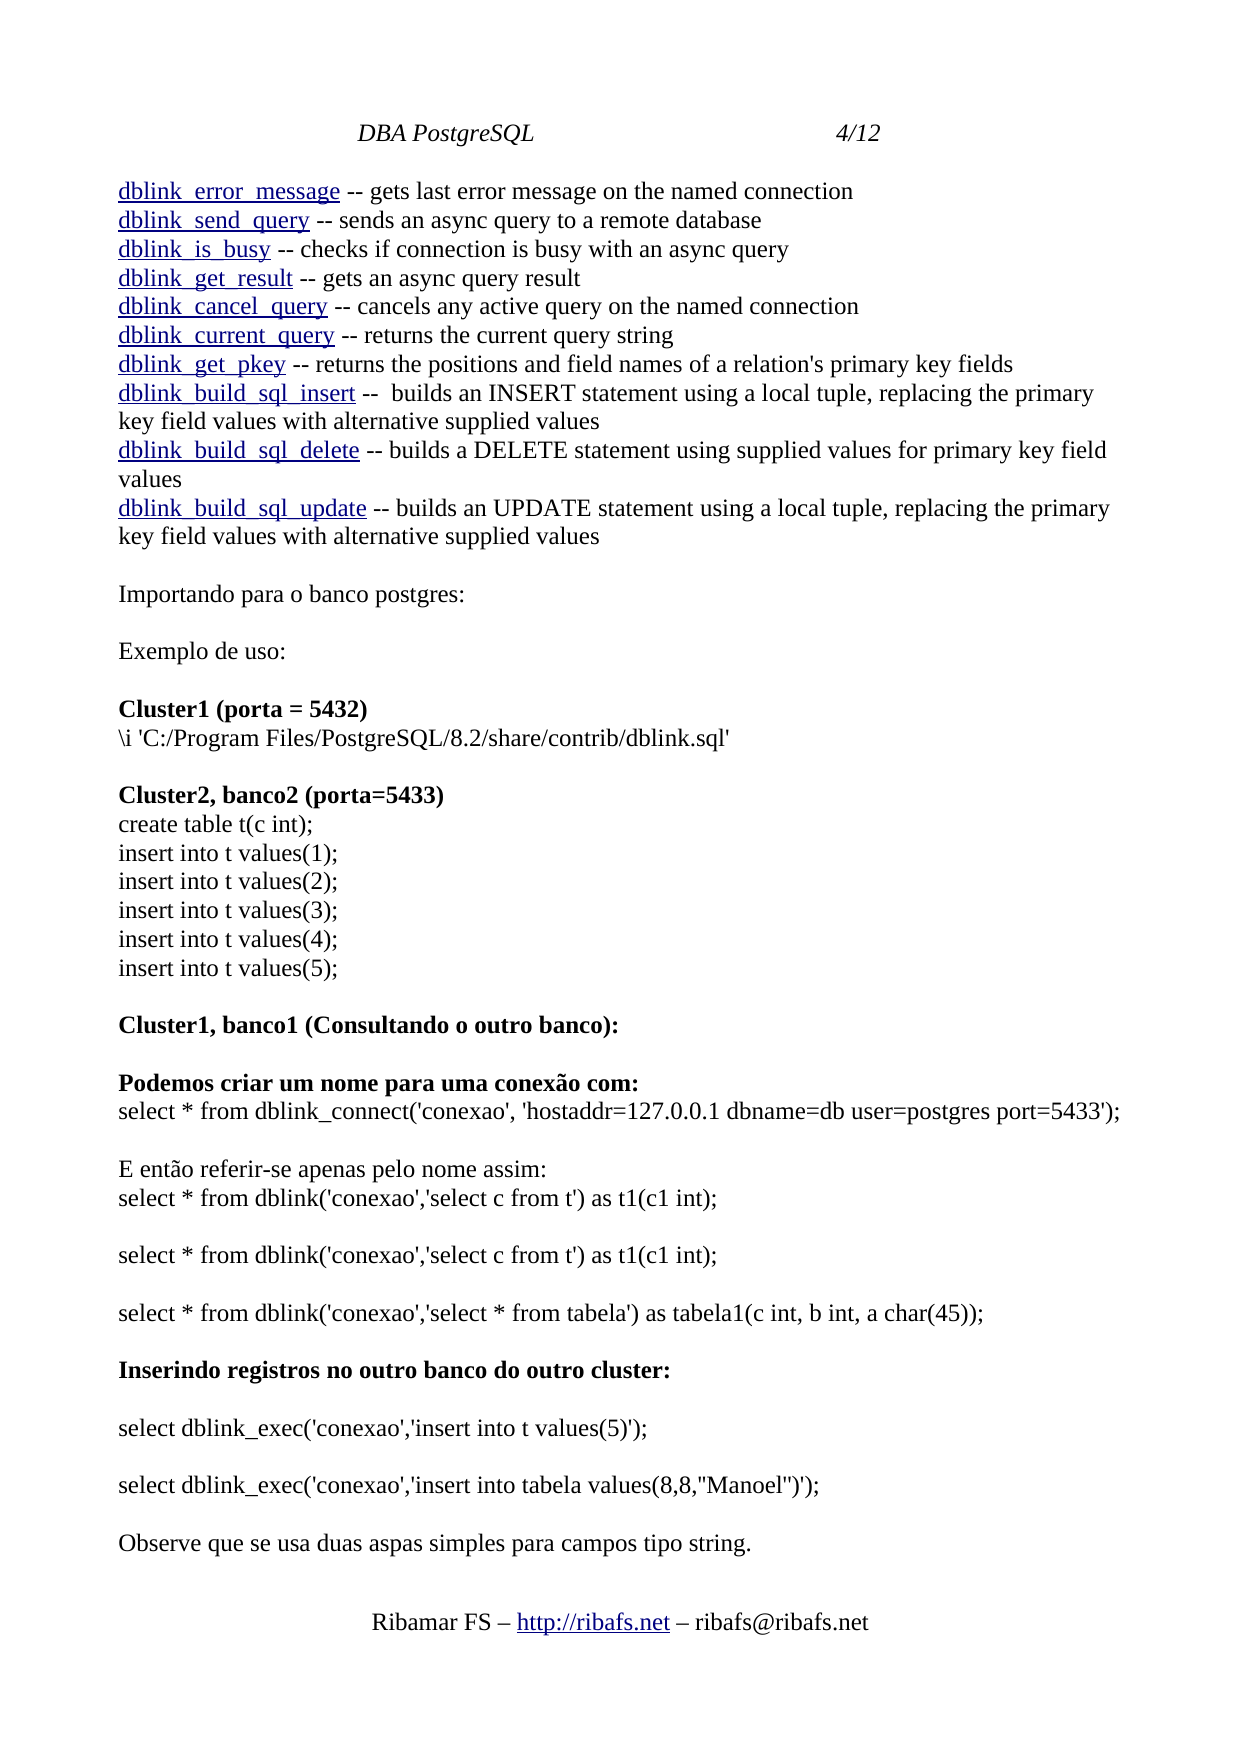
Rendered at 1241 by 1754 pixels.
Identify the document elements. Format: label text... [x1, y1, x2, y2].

text Podemos criar um nome para uma conexão com: [118, 1068, 1122, 1096]
subtitle dblink_is_busy -- checks if connection is busy with an async query [118, 234, 1122, 263]
text select * from dblink_connect('conexao', 'hostaddr=127.0.0.1 dbname=db user=postgres port=5433'); [118, 1096, 1122, 1125]
text Cluster1, banco1 (Consultando o outro banco): [118, 1010, 1122, 1039]
text insert into t values(1); [118, 838, 1122, 866]
text Cluster2, banco2 (porta=5433) [118, 780, 1122, 809]
text select dblink_exec('conexao','insert into tabela values(8,8,''Manoel'')'); [118, 1470, 1122, 1499]
subtitle dblink_cancel_query -- cancels any active query on the named connection [118, 291, 1122, 320]
subtitle dblink_build_sql_delete -- builds a DELETE statement using supplied values for primary key field values [118, 435, 1122, 493]
subtitle dblink_error_message -- gets last error message on the named connection [118, 176, 1122, 205]
text create table t(c int); [118, 809, 1122, 838]
text E então referir-se apenas pelo nome assim: [118, 1154, 1122, 1183]
text select * from dblink('conexao','select c from t') as t1(c1 int); [118, 1240, 1122, 1269]
text insert into t values(3); [118, 895, 1122, 924]
text select * from dblink('conexao','select * from tabela') as tabela1(c int, b int, a char(45)); [118, 1298, 1122, 1326]
subtitle dblink_send_query -- sends an async query to a remote database [118, 205, 1122, 234]
text insert into t values(4); [118, 924, 1122, 953]
subtitle dblink_build_sql_insert -- builds an INSERT statement using a local tuple, replacing the primary key field values with alternative supplied values [118, 378, 1122, 435]
subtitle dblink_build_sql_update -- builds an UPDATE statement using a local tuple, replacing the primary key field values with alternative supplied values [118, 493, 1122, 550]
subtitle dblink_get_result -- gets an async query result [118, 263, 1122, 291]
text insert into t values(5); [118, 953, 1122, 981]
text Exemplo de uso: [118, 636, 1122, 665]
text insert into t values(2); [118, 866, 1122, 895]
text Observe que se usa duas aspas simples para campos tipo string. [118, 1528, 1122, 1556]
text select * from dblink('conexao','select c from t') as t1(c1 int); [118, 1183, 1122, 1211]
text select dblink_exec('conexao','insert into t values(5)'); [118, 1413, 1122, 1441]
text \i 'C:/Program Files/PostgreSQL/8.2/share/contrib/dblink.sql' [118, 723, 1122, 751]
text Inserindo registros no outro banco do outro cluster: [118, 1355, 1122, 1384]
subtitle dblink_get_pkey -- returns the positions and field names of a relation's primary key fields [118, 349, 1122, 378]
text Importando para o banco postgres: [118, 579, 1122, 608]
text Cluster1 (porta = 5432) [118, 694, 1122, 723]
subtitle dblink_current_query -- returns the current query string [118, 320, 1122, 349]
